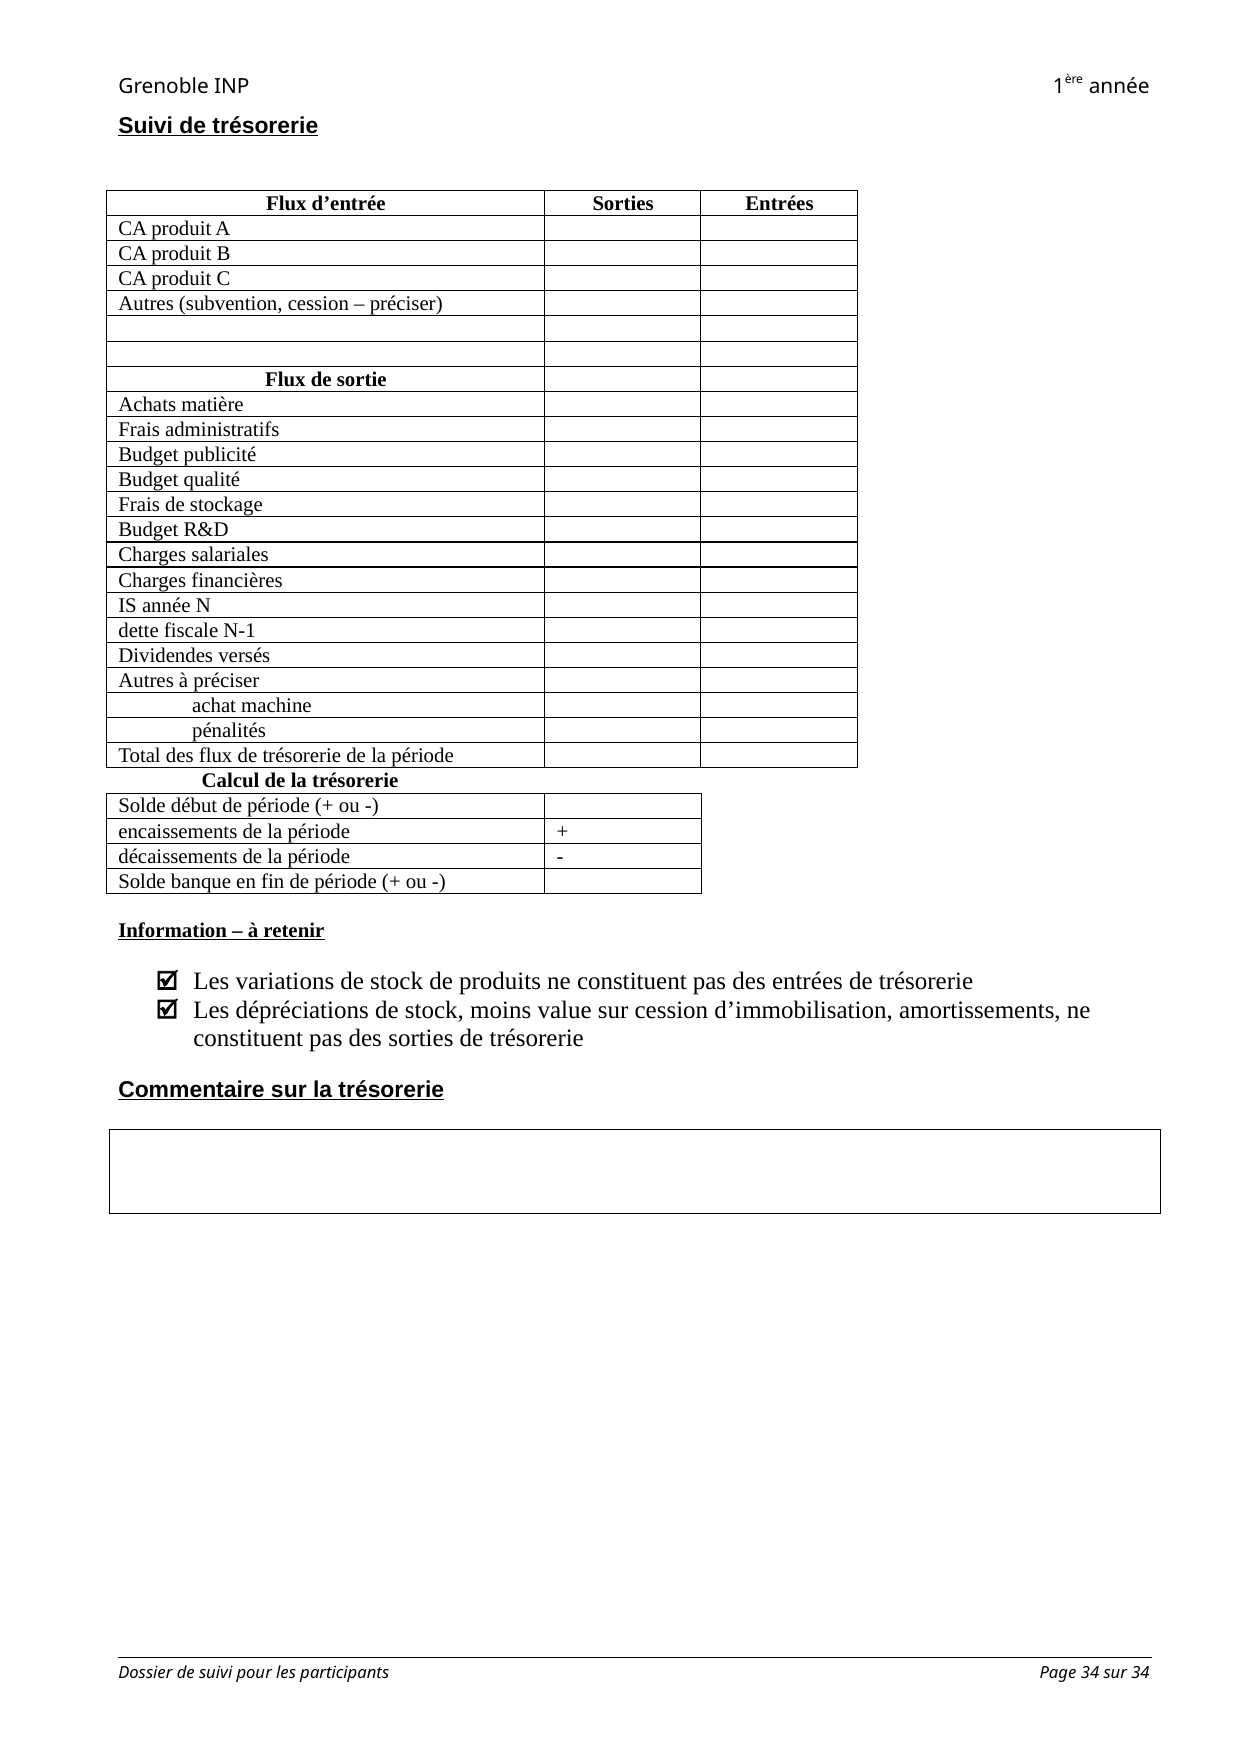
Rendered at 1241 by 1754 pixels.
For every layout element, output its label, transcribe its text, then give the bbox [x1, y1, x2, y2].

table_cell [701, 668, 857, 692]
table_cell [701, 718, 857, 742]
table_cell [545, 668, 700, 692]
table_cell [701, 291, 857, 315]
table_cell Dividendes versés [107, 643, 544, 667]
text Calcul de la trésorerie [201, 768, 1152, 792]
table_cell Solde banque en fin de période (+ ou -) [107, 869, 544, 893]
table_header Sorties [545, 191, 700, 215]
table_cell [545, 743, 700, 767]
table_cell [545, 593, 700, 617]
table_cell CA produit A [107, 216, 544, 240]
table_cell [545, 367, 700, 391]
table_cell + [545, 819, 701, 843]
table_cell [545, 543, 700, 566]
table_cell [701, 392, 857, 416]
subtitle Suivi de trésorerie [118, 112, 1152, 138]
table_cell [701, 693, 857, 717]
table_cell [701, 367, 857, 391]
table_cell encaissements de la période [107, 819, 544, 843]
table_cell - [545, 844, 701, 868]
table_cell [545, 693, 700, 717]
table_cell Autres à préciser [107, 668, 544, 692]
table_cell Achats matière [107, 392, 544, 416]
table_cell Frais administratifs [107, 417, 544, 441]
table_cell décaissements de la période [107, 844, 544, 868]
table_cell [545, 291, 700, 315]
table_cell [701, 442, 857, 466]
table_cell Charges financières [107, 568, 544, 592]
table_cell Frais de stockage [107, 492, 544, 516]
table_cell [545, 492, 700, 516]
table_cell Budget R&D [107, 517, 544, 541]
table_cell [545, 241, 700, 265]
table_cell [545, 643, 700, 667]
table_cell [701, 467, 857, 491]
table_cell [701, 216, 857, 240]
table_cell IS année N [107, 593, 544, 617]
table_cell [701, 517, 857, 541]
table_cell [545, 417, 700, 441]
table_header Solde début de période (+ ou -) [107, 794, 544, 817]
table_cell Charges salariales [107, 543, 544, 566]
table_cell [701, 643, 857, 667]
table_cell [545, 618, 700, 642]
table_cell [545, 869, 701, 893]
table_cell [545, 216, 700, 240]
table_cell [107, 316, 544, 341]
table_cell [701, 316, 857, 341]
table_cell [701, 593, 857, 617]
table_cell [545, 266, 700, 290]
table_cell Budget qualité [107, 467, 544, 491]
table_cell [701, 266, 857, 290]
table_cell Budget publicité [107, 442, 544, 466]
table_cell pénalités [107, 718, 544, 742]
table_header [545, 794, 701, 817]
table_cell [545, 316, 700, 341]
table_cell [545, 467, 700, 491]
table_cell [701, 342, 857, 366]
table_cell Total des flux de trésorerie de la période [107, 743, 544, 767]
text Commentaire sur la trésorerie [118, 1076, 1152, 1103]
table_cell [107, 342, 544, 366]
table_cell [701, 241, 857, 265]
table_cell [701, 492, 857, 516]
table_cell CA produit B [107, 241, 544, 265]
table_cell achat machine [107, 693, 544, 717]
table_cell [701, 743, 857, 767]
table_cell Flux de sortie [107, 367, 544, 391]
table_cell [545, 442, 700, 466]
table_cell [545, 392, 700, 416]
table_cell [545, 342, 700, 366]
table_header Flux d’entrée [107, 191, 544, 215]
text Information – à retenir [118, 918, 1152, 942]
table_cell [701, 543, 857, 566]
list Les variations de stock de produits ne constituent pas des entrées de trésorerie [156, 966, 1152, 995]
table_cell [545, 568, 700, 592]
table_cell [545, 517, 700, 541]
table_cell [701, 417, 857, 441]
table_header Entrées [701, 191, 857, 215]
table_cell CA produit C [107, 266, 544, 290]
list Les dépréciations de stock, moins value sur cession d’immobilisation, amortissements, ne constituent pas des sorties de trésorerie [156, 995, 1152, 1052]
table_cell [545, 718, 700, 742]
table_cell [701, 568, 857, 592]
table_cell dette fiscale N-1 [107, 618, 544, 642]
table_cell [701, 618, 857, 642]
table_cell Autres (subvention, cession – préciser) [107, 291, 544, 315]
